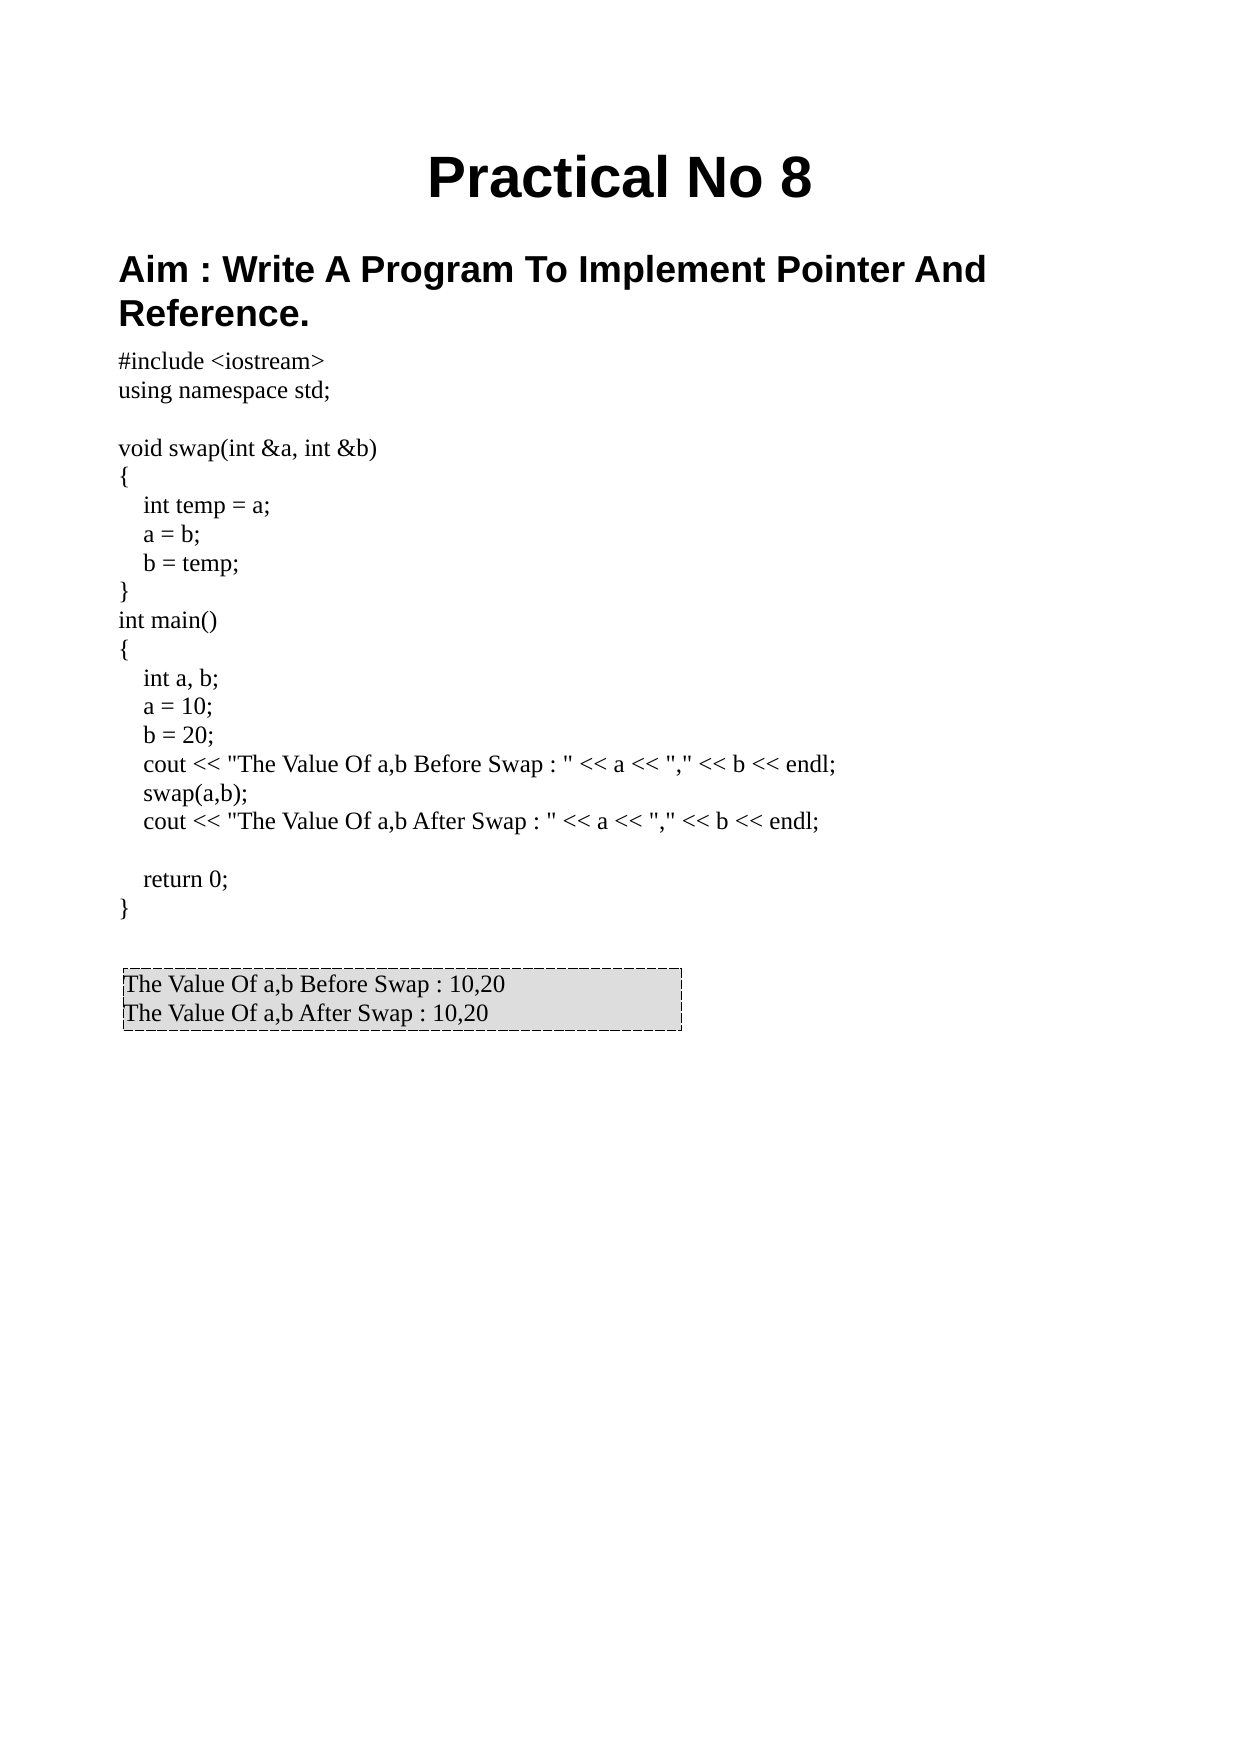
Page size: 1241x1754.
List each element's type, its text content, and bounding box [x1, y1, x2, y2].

text { [118, 634, 1122, 663]
text } [118, 576, 1122, 605]
text return 0; [118, 864, 1122, 893]
text #include <iostream> [118, 346, 1122, 375]
text int temp = a; [118, 490, 1122, 519]
subtitle Aim : Write A Program To Implement Pointer And Reference. [118, 248, 1122, 334]
text b = temp; [118, 548, 1122, 576]
text swap(a,b); [118, 778, 1122, 806]
title Practical No 8 [118, 143, 1122, 210]
text a = b; [118, 519, 1122, 548]
text } [118, 893, 1122, 921]
text int main() [118, 605, 1122, 634]
text { [118, 461, 1122, 490]
text a = 10; [118, 691, 1122, 720]
text b = 20; [118, 720, 1122, 749]
text int a, b; [118, 663, 1122, 691]
text using namespace std; [118, 375, 1122, 404]
text void swap(int &a, int &b) [118, 433, 1122, 461]
text cout << "The Value Of a,b After Swap : " << a << "," << b << endl; [118, 806, 1122, 835]
text cout << "The Value Of a,b Before Swap : " << a << "," << b << endl; [118, 749, 1122, 778]
